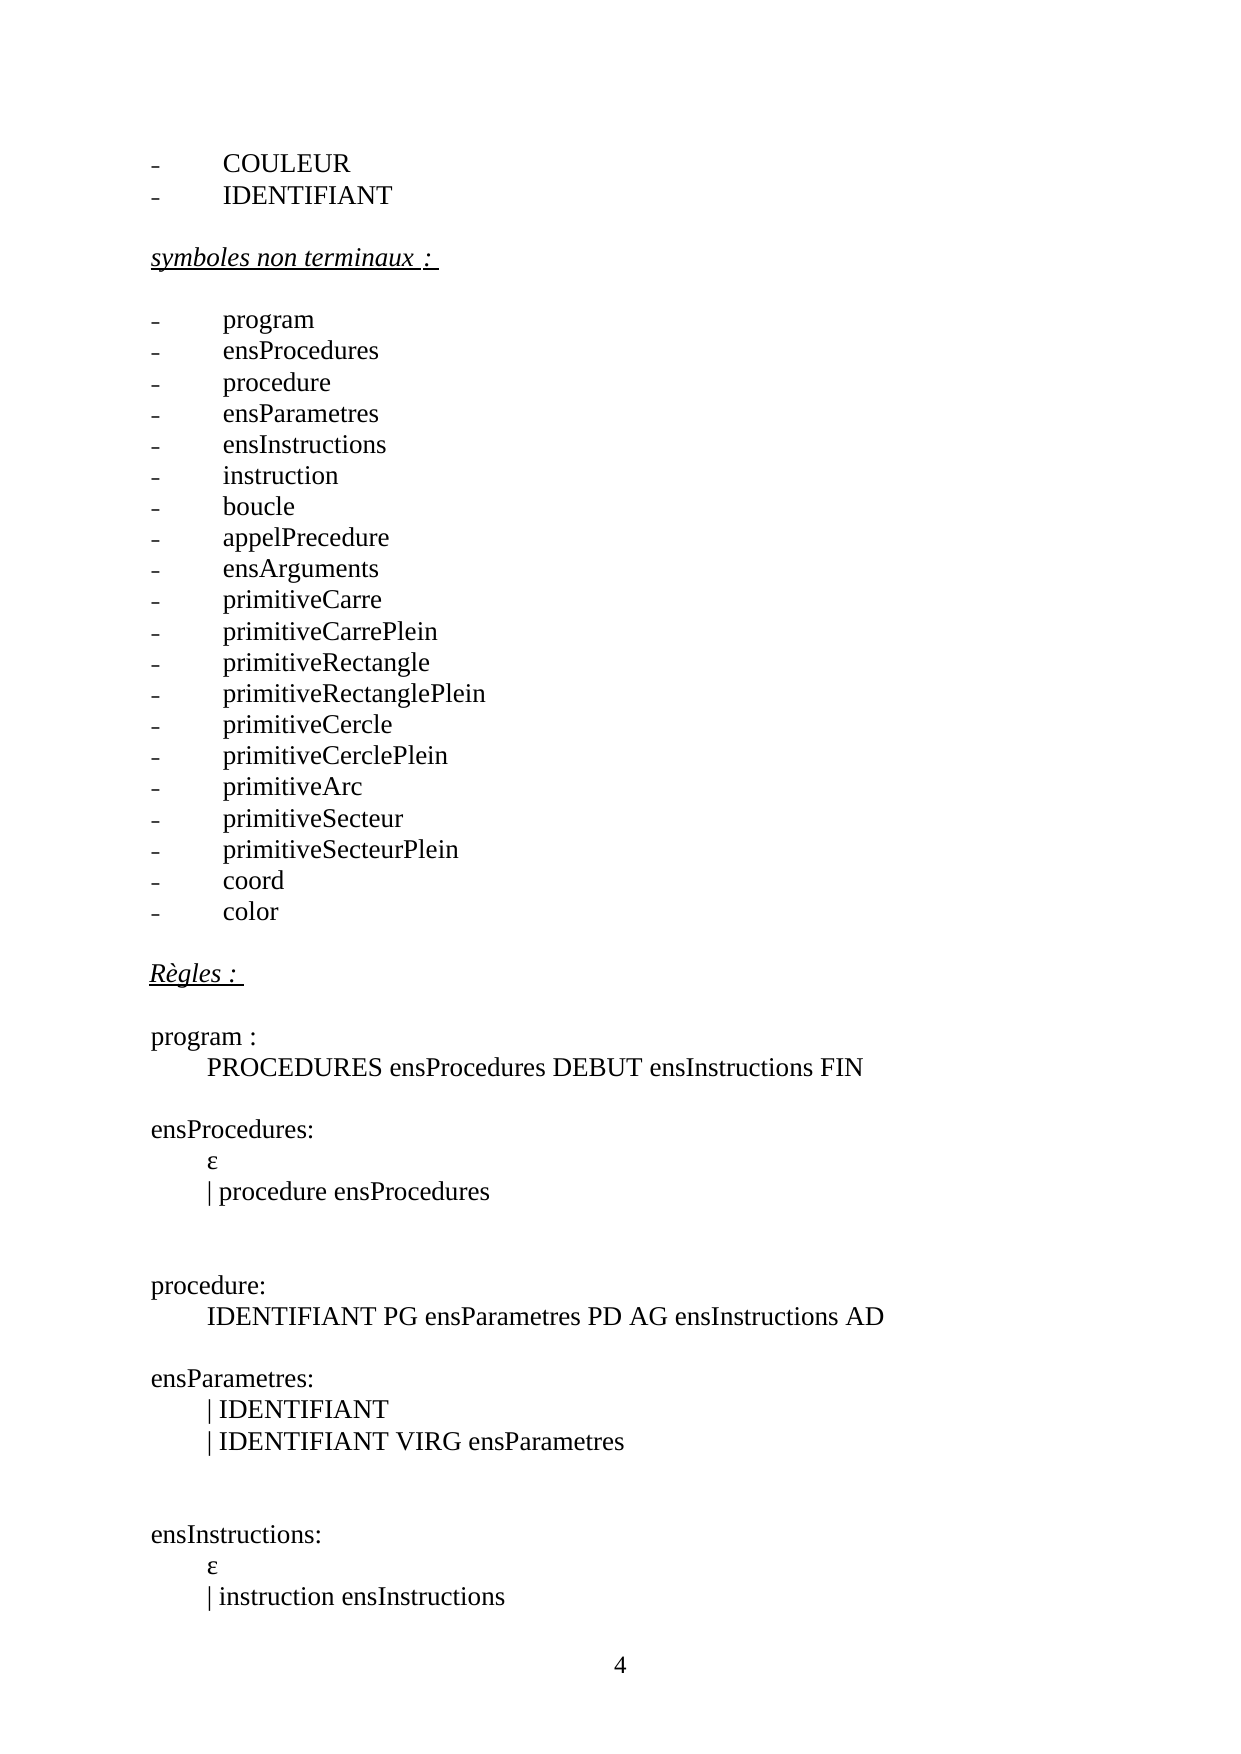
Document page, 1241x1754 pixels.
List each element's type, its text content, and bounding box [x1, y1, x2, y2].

list ensArguments [149, 552, 1093, 584]
text | IDENTIFIANT [149, 1393, 1093, 1424]
list ensInstructions [149, 428, 1093, 459]
text ensInstructions: [149, 1518, 1093, 1549]
text program : [149, 1020, 1093, 1051]
text | procedure ensProcedures [149, 1175, 1093, 1207]
list coord [149, 864, 1093, 895]
text IDENTIFIANT PG ensParametres PD AG ensInstructions AD [149, 1300, 1093, 1331]
text ensProcedures: [149, 1113, 1093, 1144]
list primitiveCarrePlein [149, 615, 1093, 646]
list program [149, 303, 1093, 334]
list boucle [149, 490, 1093, 521]
list color [149, 895, 1093, 926]
list primitiveArc [149, 771, 1093, 802]
text symboles non terminaux : [149, 241, 1093, 272]
text ε [149, 1144, 1093, 1175]
list primitiveSecteurPlein [149, 833, 1093, 864]
list primitiveCarre [149, 584, 1093, 615]
list appelPrecedure [149, 521, 1093, 552]
list ensParametres [149, 397, 1093, 428]
list IDENTIFIANT [149, 179, 1093, 210]
list primitiveCerclePlein [149, 739, 1093, 771]
list instruction [149, 459, 1093, 490]
list primitiveSecteur [149, 802, 1093, 833]
list primitiveRectanglePlein [149, 677, 1093, 708]
list primitiveRectangle [149, 646, 1093, 677]
text PROCEDURES ensProcedures DEBUT ensInstructions FIN [149, 1051, 1093, 1082]
list primitiveCercle [149, 708, 1093, 739]
list ensProcedures [149, 334, 1093, 366]
list procedure [149, 366, 1093, 397]
text ensParametres: [149, 1362, 1093, 1393]
text Règles : [149, 957, 1093, 988]
text ε [149, 1549, 1093, 1580]
text | instruction ensInstructions [149, 1580, 1093, 1611]
list COULEUR [149, 148, 1093, 179]
text | IDENTIFIANT VIRG ensParametres [149, 1424, 1093, 1456]
text procedure: [149, 1269, 1093, 1300]
